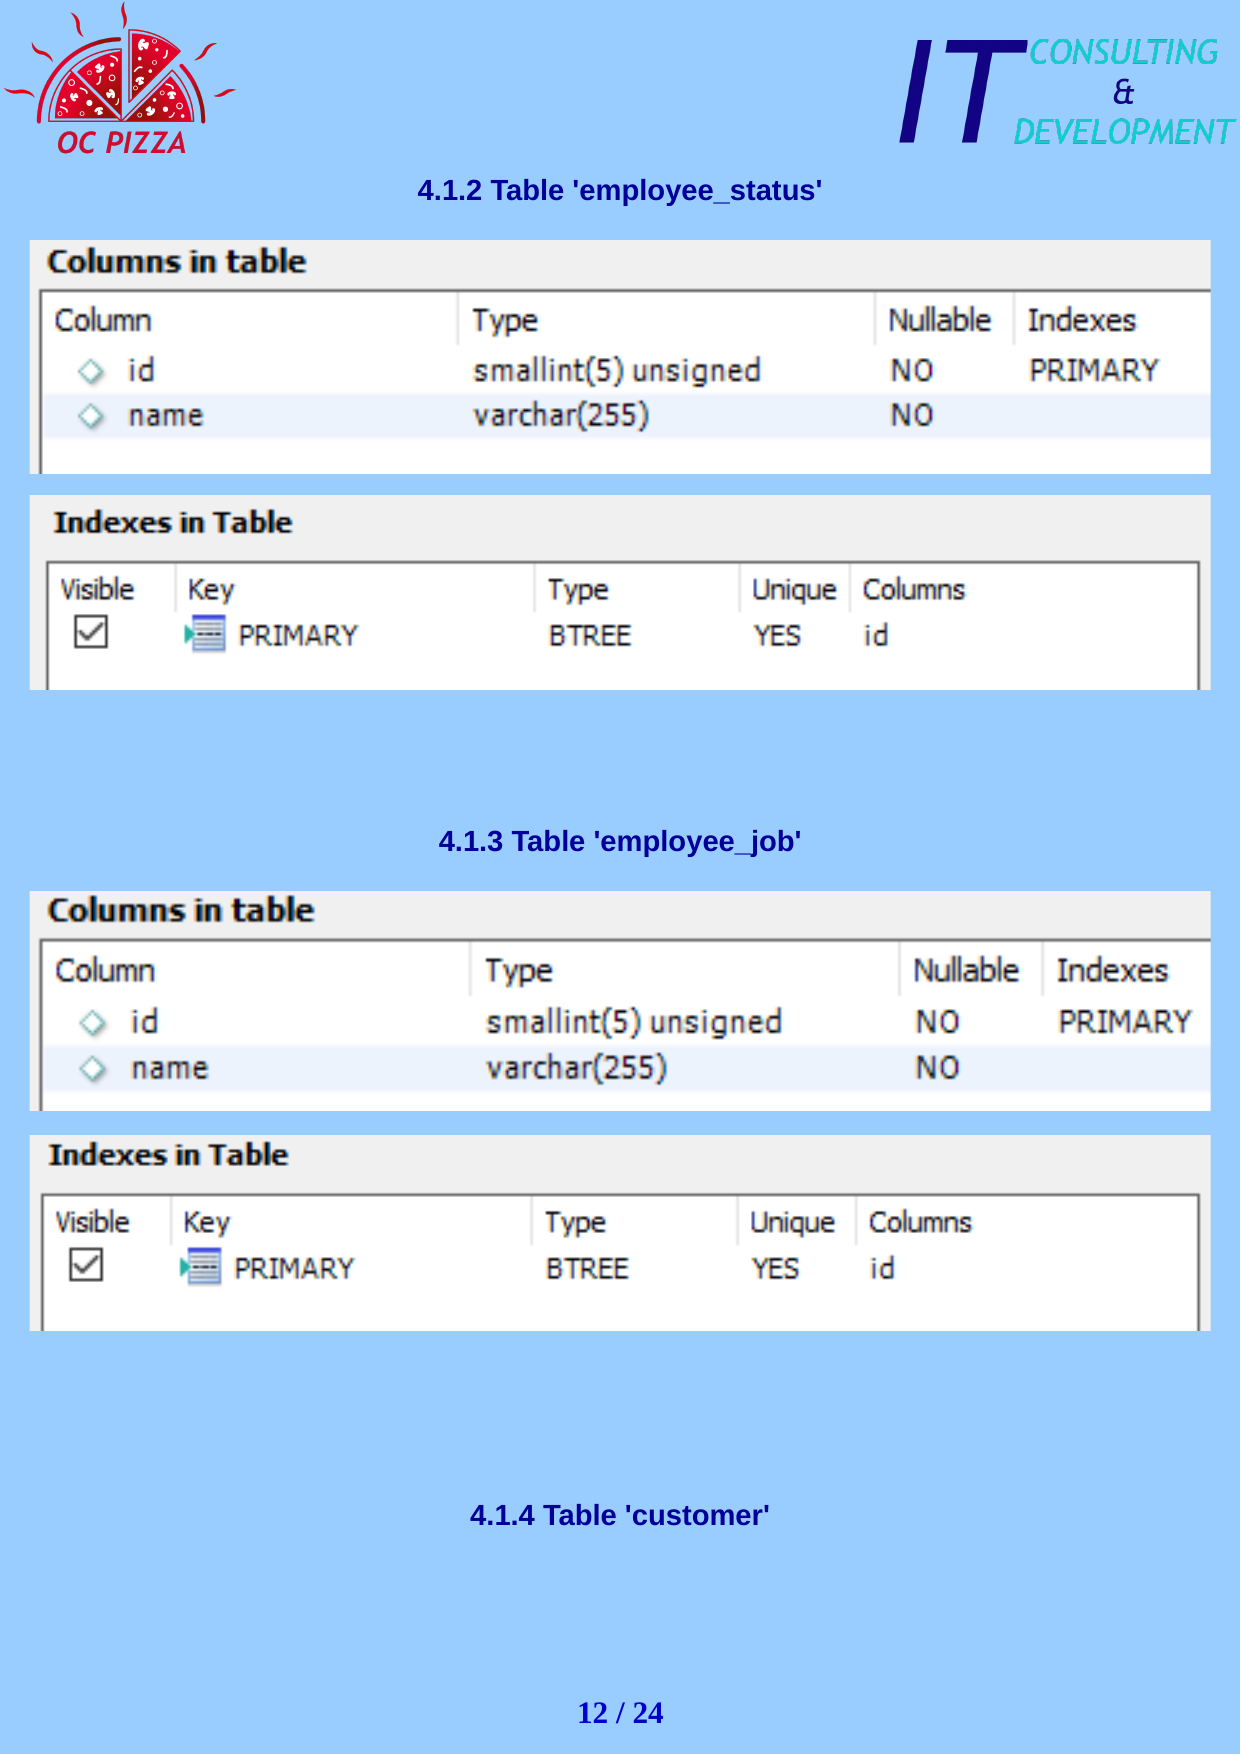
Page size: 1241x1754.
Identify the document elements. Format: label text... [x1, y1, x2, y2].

text 4.1.2 Table 'employee_status' [0, 173, 1240, 207]
picture [29, 1135, 1211, 1331]
picture [29, 495, 1211, 690]
picture [29, 891, 1211, 1111]
picture [0, 0, 237, 163]
text 4.1.3 Table 'employee_job' [0, 824, 1240, 858]
picture [884, 21, 1240, 163]
text 4.1.4 Table 'customer' [0, 1498, 1240, 1532]
picture [29, 240, 1211, 474]
